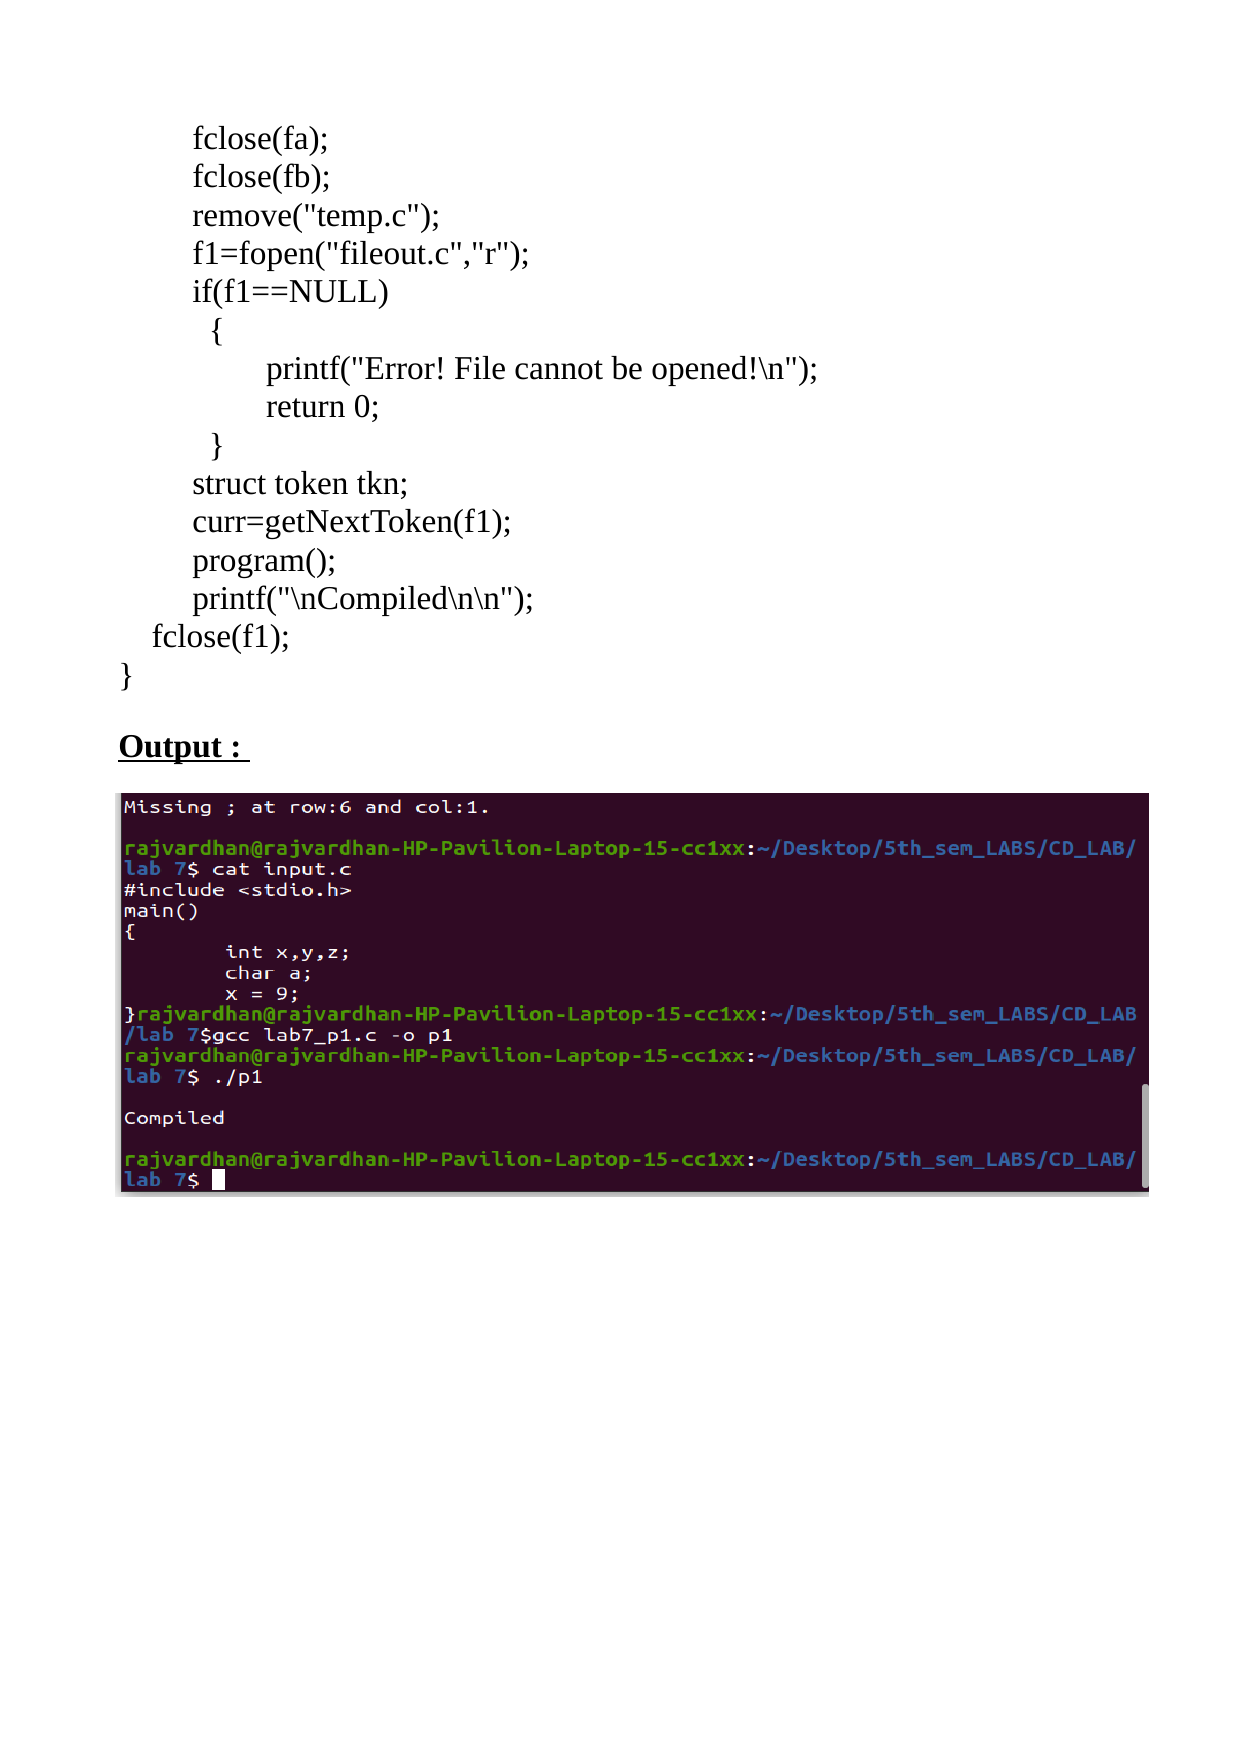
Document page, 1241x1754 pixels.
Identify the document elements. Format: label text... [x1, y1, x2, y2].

text { [118, 310, 1122, 348]
text f1=fopen("fileout.c","r"); [118, 233, 1122, 271]
text fclose(f1); [118, 616, 1122, 655]
text fclose(fa); [118, 118, 1122, 156]
text fclose(fb); [118, 156, 1122, 195]
text return 0; [118, 386, 1122, 425]
text Output : [118, 727, 1122, 765]
text } [118, 425, 1122, 463]
text curr=getNextToken(f1); [118, 501, 1122, 540]
text remove("temp.c"); [118, 195, 1122, 233]
text printf("\nCompiled\n\n"); [118, 578, 1122, 616]
text struct token tkn; [118, 463, 1122, 501]
text if(f1==NULL) [118, 271, 1122, 310]
picture [115, 793, 1149, 1197]
text program(); [118, 540, 1122, 578]
text } [118, 655, 1122, 693]
text printf("Error! File cannot be opened!\n"); [118, 348, 1122, 386]
